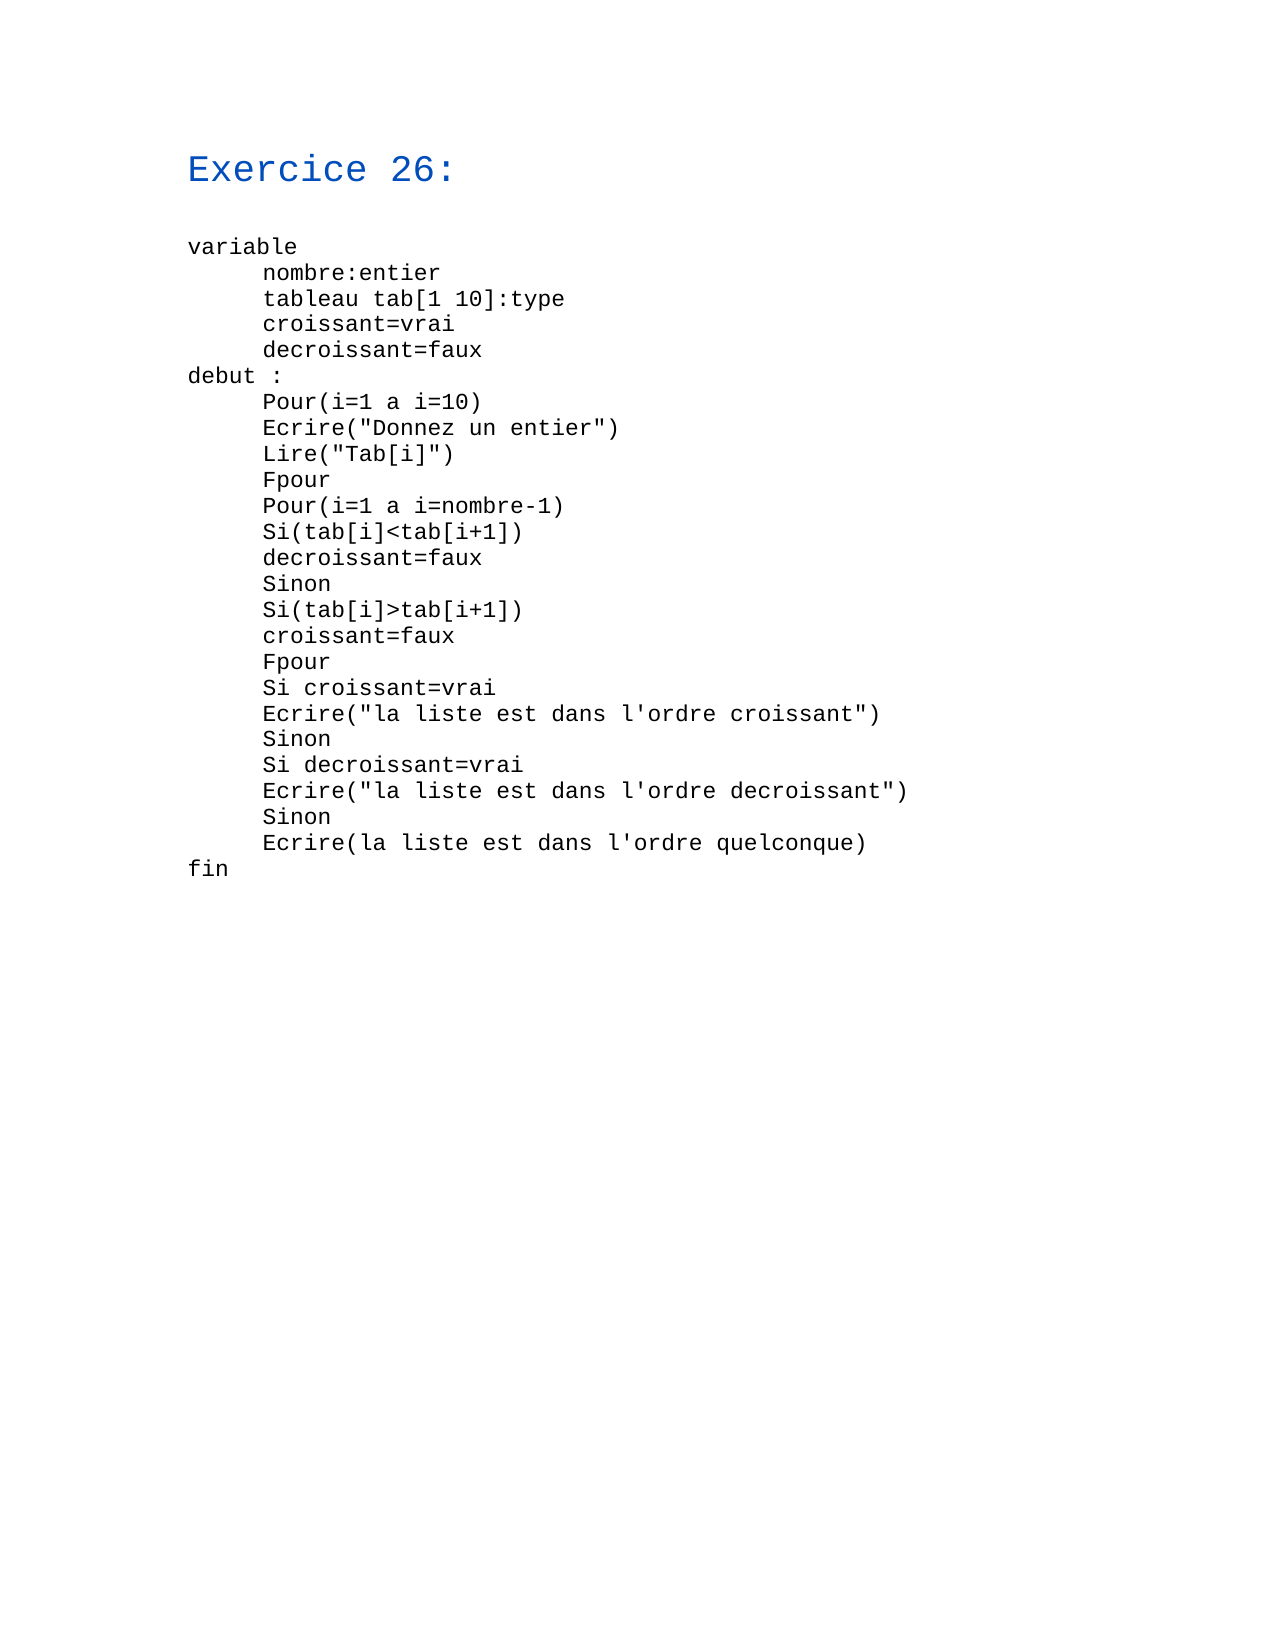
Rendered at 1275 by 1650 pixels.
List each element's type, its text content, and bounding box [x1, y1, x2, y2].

text Si(tab[i]<tab[i+1]) [187, 520, 1087, 546]
text Si(tab[i]>tab[i+1]) [187, 598, 1087, 624]
text Ecrire(la liste est dans l'ordre quelconque) [187, 832, 1087, 857]
text fin [187, 857, 1087, 883]
text croissant=vrai [187, 313, 1087, 339]
text Sinon [187, 572, 1087, 598]
text decroissant=faux [187, 546, 1087, 572]
text Lire("Tab[i]") [187, 442, 1087, 468]
text variable [187, 235, 1087, 261]
text Pour(i=1 a i=10) [187, 391, 1087, 417]
text croissant=faux [187, 624, 1087, 650]
text Ecrire("Donnez un entier") [187, 417, 1087, 442]
text Fpour [187, 650, 1087, 676]
text debut : [187, 365, 1087, 391]
text Exercice 26: [187, 150, 1087, 192]
text nombre:entier [187, 261, 1087, 287]
text Sinon [187, 806, 1087, 832]
text Fpour [187, 468, 1087, 494]
text Sinon [187, 728, 1087, 754]
text Si decroissant=vrai [187, 754, 1087, 780]
text decroissant=faux [187, 339, 1087, 365]
text Ecrire("la liste est dans l'ordre croissant") [187, 702, 1087, 728]
text Si croissant=vrai [187, 676, 1087, 702]
text Ecrire("la liste est dans l'ordre decroissant") [187, 780, 1087, 806]
text Pour(i=1 a i=nombre-1) [187, 494, 1087, 520]
text tableau tab[1 10]:type [187, 287, 1087, 313]
